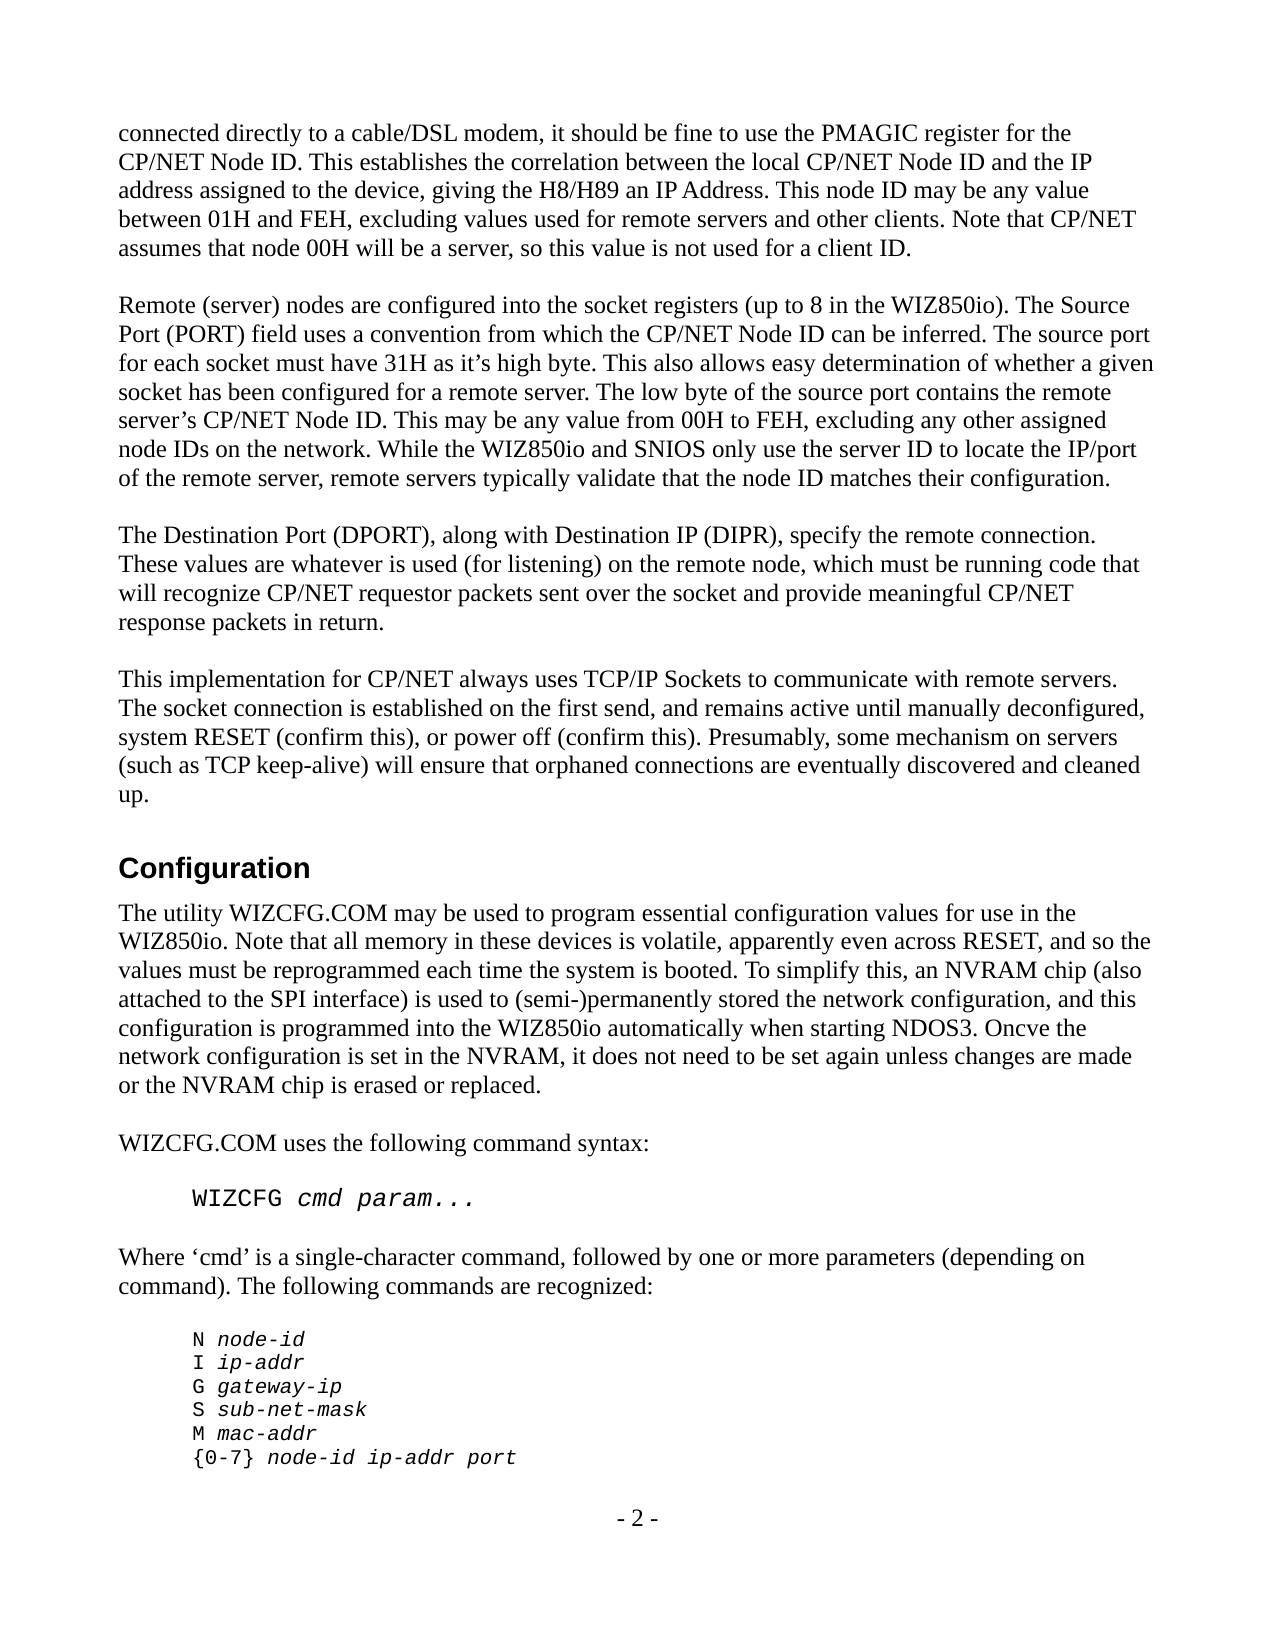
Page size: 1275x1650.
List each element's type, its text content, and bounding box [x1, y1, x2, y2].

text This implementation for CP/NET always uses TCP/IP Sockets to communicate with remote servers. The socket connection is established on the first send, and remains active until manually deconfigured, system RESET (confirm this), or power off (confirm this). Presumably, some mechanism on servers (such as TCP keep-alive) will ensure that orphaned connections are eventually discovered and cleaned up. [118, 664, 1157, 808]
text M mac-addr [192, 1423, 1157, 1447]
text G gateway-ip [192, 1376, 1157, 1399]
subtitle Configuration [118, 851, 1157, 885]
text The utility WIZCFG.COM may be used to program essential configuration values for use in the WIZ850io. Note that all memory in these devices is volatile, apparently even across RESET, and so the values must be reprogrammed each time the system is booted. To simplify this, an NVRAM chip (also attached to the SPI interface) is used to (semi-)permanently stored the network configuration, and this configuration is programmed into the WIZ850io automatically when starting NDOS3. Oncve the network configuration is set in the NVRAM, it does not need to be set again unless changes are made or the NVRAM chip is erased or replaced. [118, 898, 1157, 1099]
text WIZCFG.COM uses the following command syntax: [118, 1128, 1157, 1156]
text The Destination Port (DPORT), along with Destination IP (DIPR), specify the remote connection. These values are whatever is used (for listening) on the remote node, which must be running code that will recognize CP/NET requestor packets sent over the socket and provide meaningful CP/NET response packets in return. [118, 521, 1157, 636]
text I ip-addr [192, 1352, 1157, 1376]
text S sub-net-mask [192, 1399, 1157, 1423]
text {0-7} node-id ip-addr port [192, 1447, 1157, 1470]
text WIZCFG cmd param... [192, 1185, 1157, 1213]
text Remote (server) nodes are configured into the socket registers (up to 8 in the WIZ850io). The Source Port (PORT) field uses a convention from which the CP/NET Node ID can be inferred. The source port for each socket must have 31H as it’s high byte. This also allows easy determination of whether a given socket has been configured for a remote server. The low byte of the source port contains the remote server’s CP/NET Node ID. This may be any value from 00H to FEH, excluding any other assigned node IDs on the network. While the WIZ850io and SNIOS only use the server ID to locate the IP/port of the remote server, remote servers typically validate that the node ID matches their configuration. [118, 291, 1157, 492]
text Where ‘cmd’ is a single-character command, followed by one or more parameters (depending on command). The following commands are recognized: [118, 1242, 1157, 1300]
text connected directly to a cable/DSL modem, it should be fine to use the PMAGIC register for the CP/NET Node ID. This establishes the correlation between the local CP/NET Node ID and the IP address assigned to the device, giving the H8/H89 an IP Address. This node ID may be any value between 01H and FEH, excluding values used for remote servers and other clients. Note that CP/NET assumes that node 00H will be a server, so this value is not used for a client ID. [118, 118, 1157, 262]
text N node-id [192, 1328, 1157, 1352]
